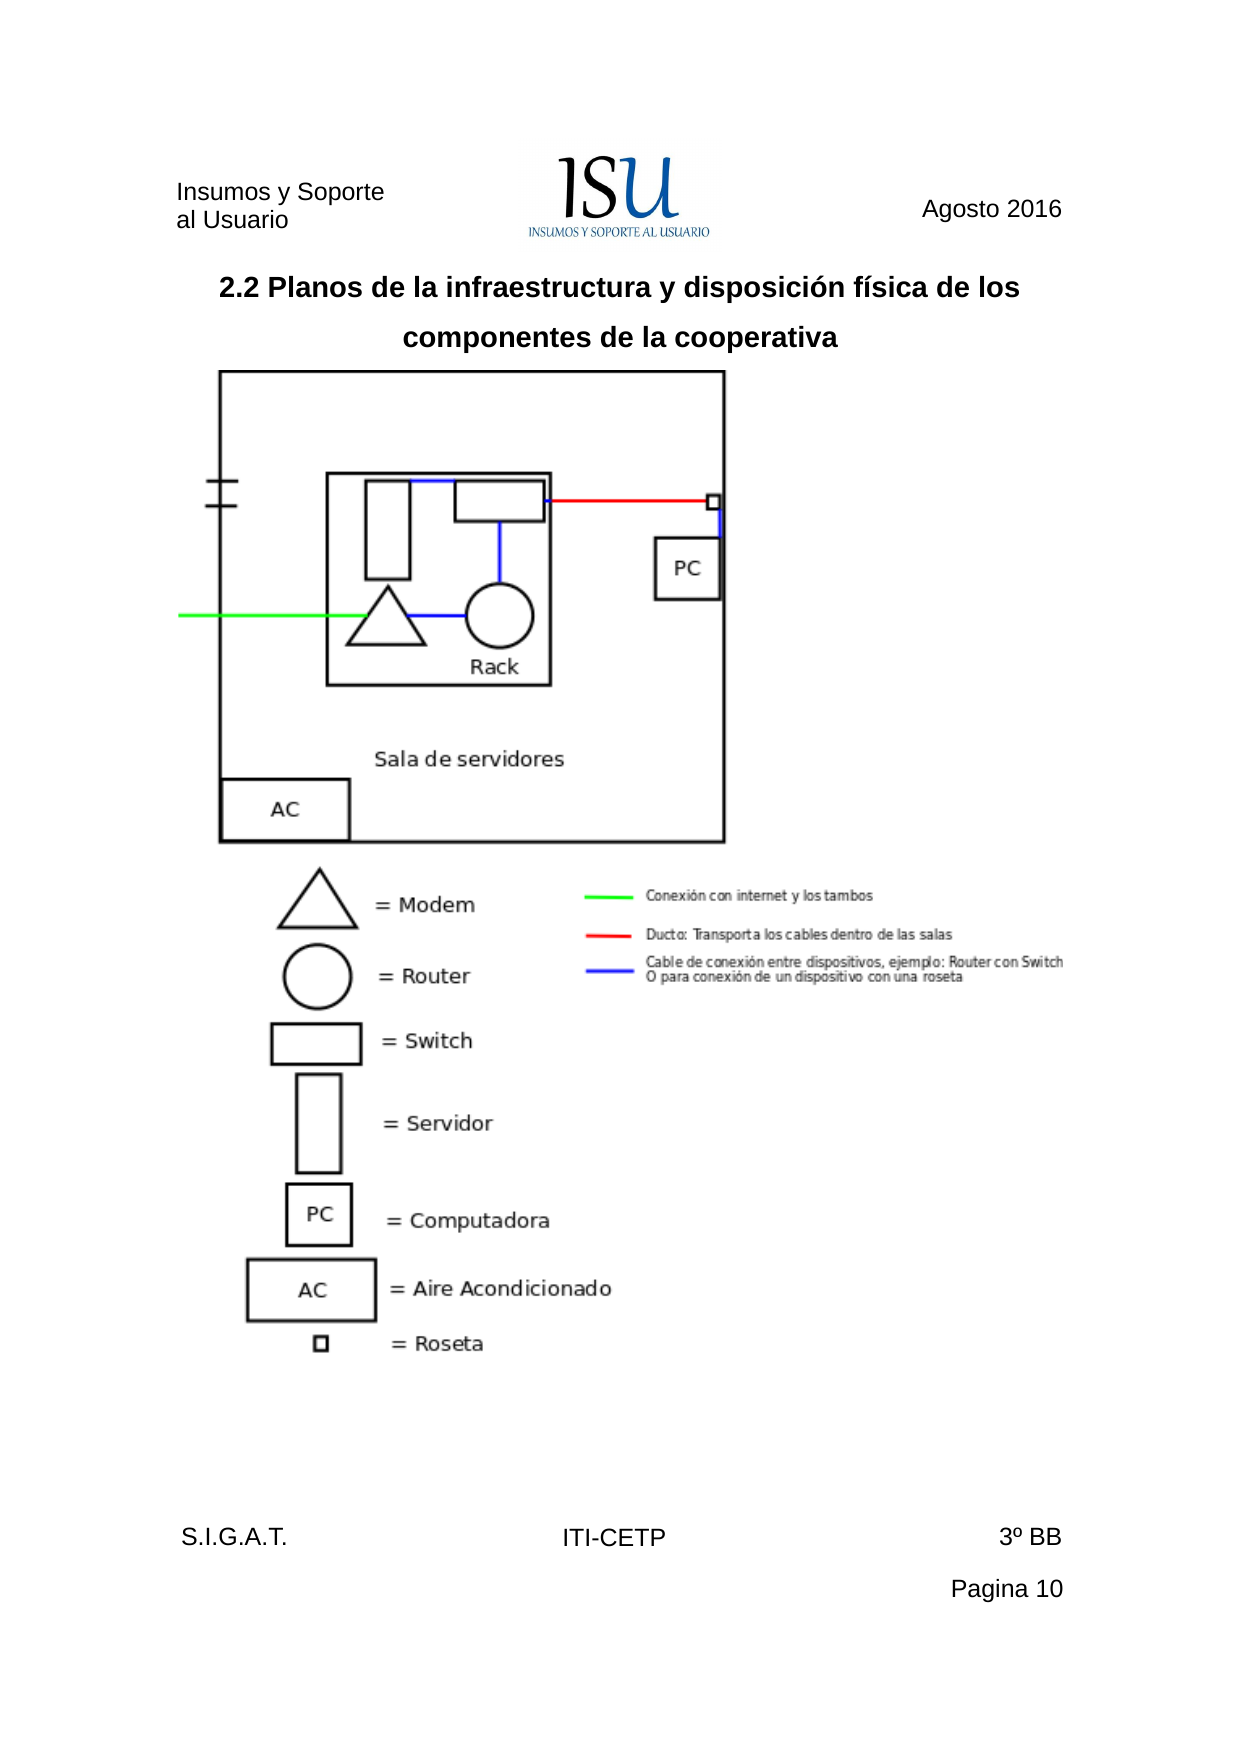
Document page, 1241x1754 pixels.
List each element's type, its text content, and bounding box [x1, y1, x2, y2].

text 2.2 Planos de la infraestructura y disposición física de los componentes de la cooperativa [177, 270, 1063, 354]
picture [517, 138, 723, 252]
picture [177, 370, 1063, 1356]
